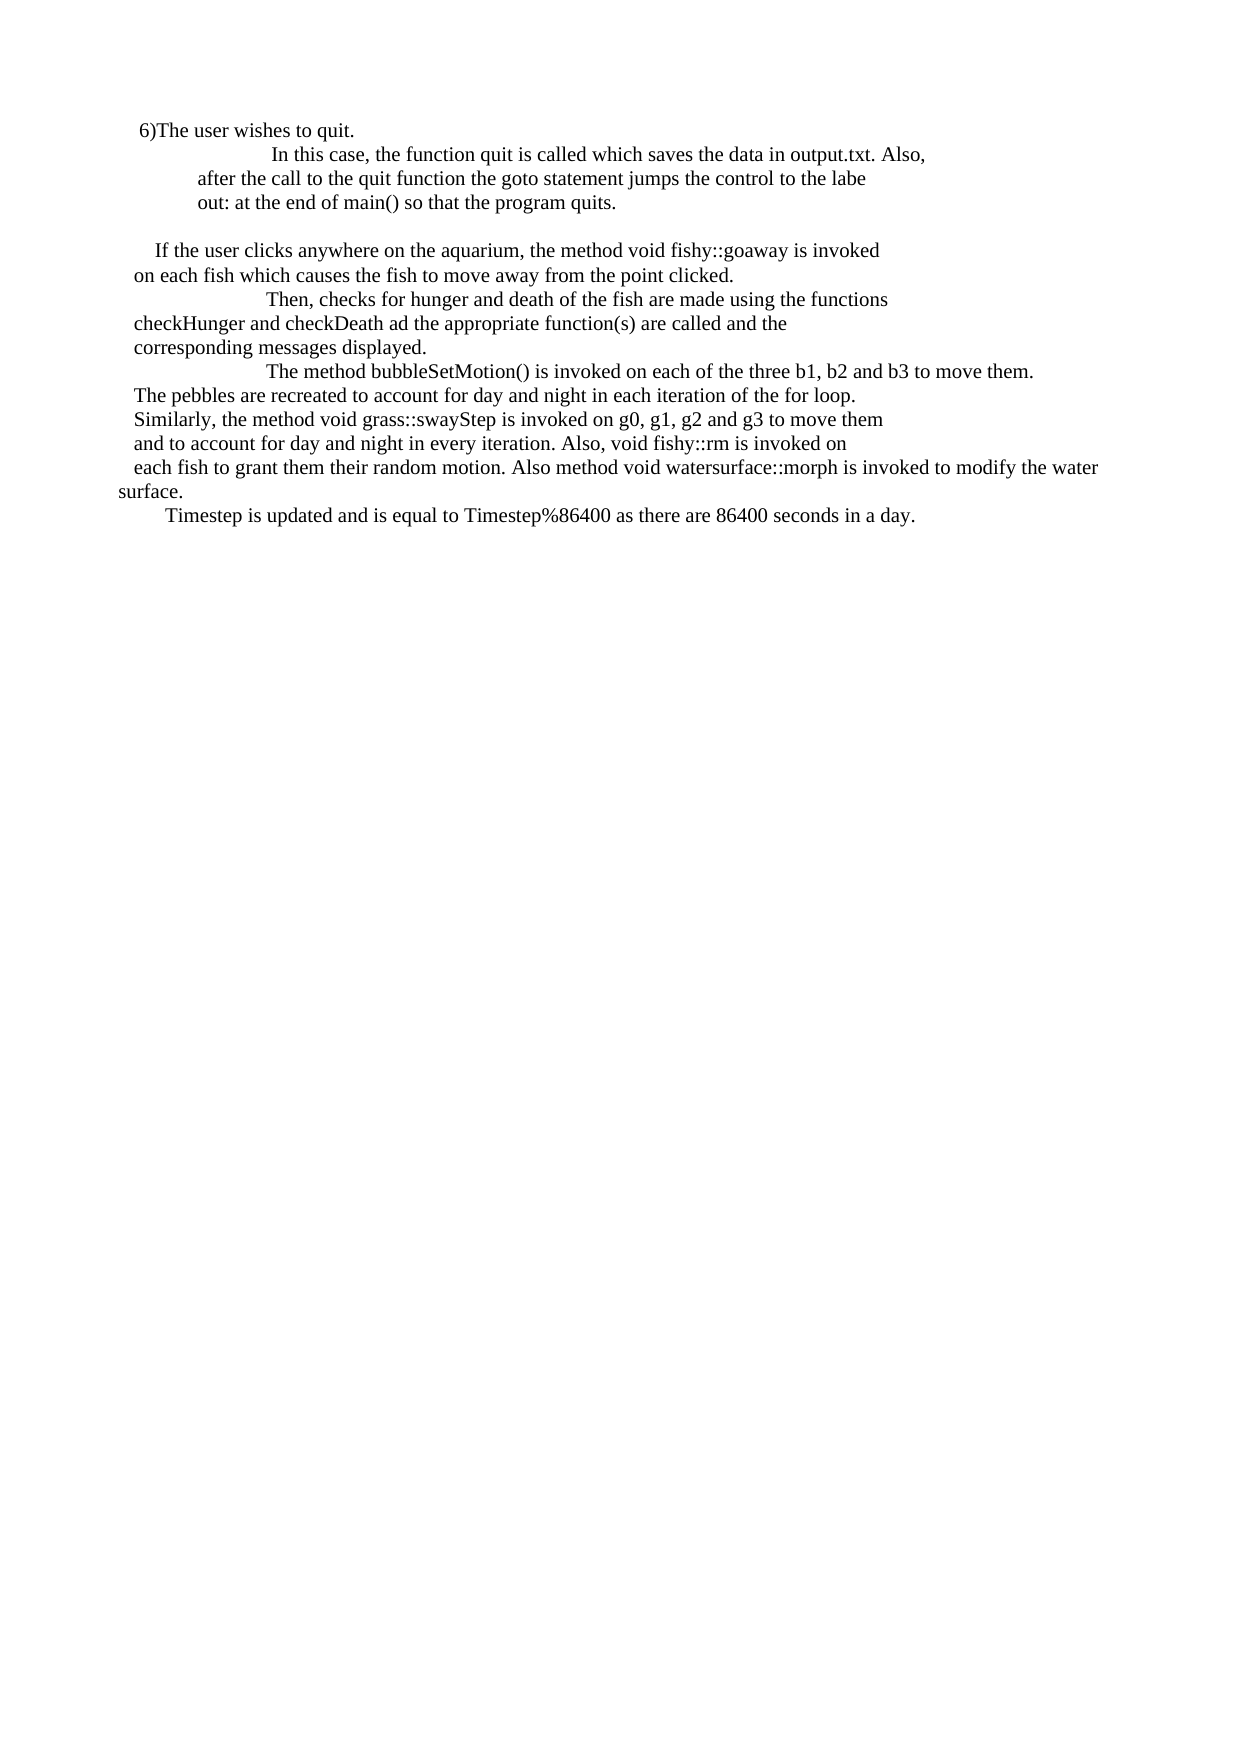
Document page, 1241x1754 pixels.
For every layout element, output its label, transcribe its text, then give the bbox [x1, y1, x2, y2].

text If the user clicks anywhere on the aquarium, the method void fishy::goaway is invoked [118, 238, 1122, 262]
text The pebbles are recreated to account for day and night in each iteration of the for loop. [118, 383, 1122, 407]
text checkHunger and checkDeath ad the appropriate function(s) are called and the [118, 311, 1122, 335]
text 6)The user wishes to quit. [118, 118, 1122, 142]
text out: at the end of main() so that the program quits. [118, 190, 1122, 214]
text In this case, the function quit is called which saves the data in output.txt. Also, [118, 142, 1122, 166]
text Timestep is updated and is equal to Timestep%86400 as there are 86400 seconds in a day. [118, 503, 1122, 527]
text corresponding messages displayed. [118, 335, 1122, 359]
text The method bubbleSetMotion() is invoked on each of the three b1, b2 and b3 to move them. [118, 359, 1122, 383]
text on each fish which causes the fish to move away from the point clicked. [118, 262, 1122, 287]
text Then, checks for hunger and death of the fish are made using the functions [118, 287, 1122, 311]
text each fish to grant them their random motion. Also method void watersurface::morph is invoked to modify the water surface. [118, 455, 1122, 503]
text Similarly, the method void grass::swayStep is invoked on g0, g1, g2 and g3 to move them [118, 407, 1122, 431]
text after the call to the quit function the goto statement jumps the control to the labe [118, 166, 1122, 190]
text and to account for day and night in every iteration. Also, void fishy::rm is invoked on [118, 431, 1122, 455]
